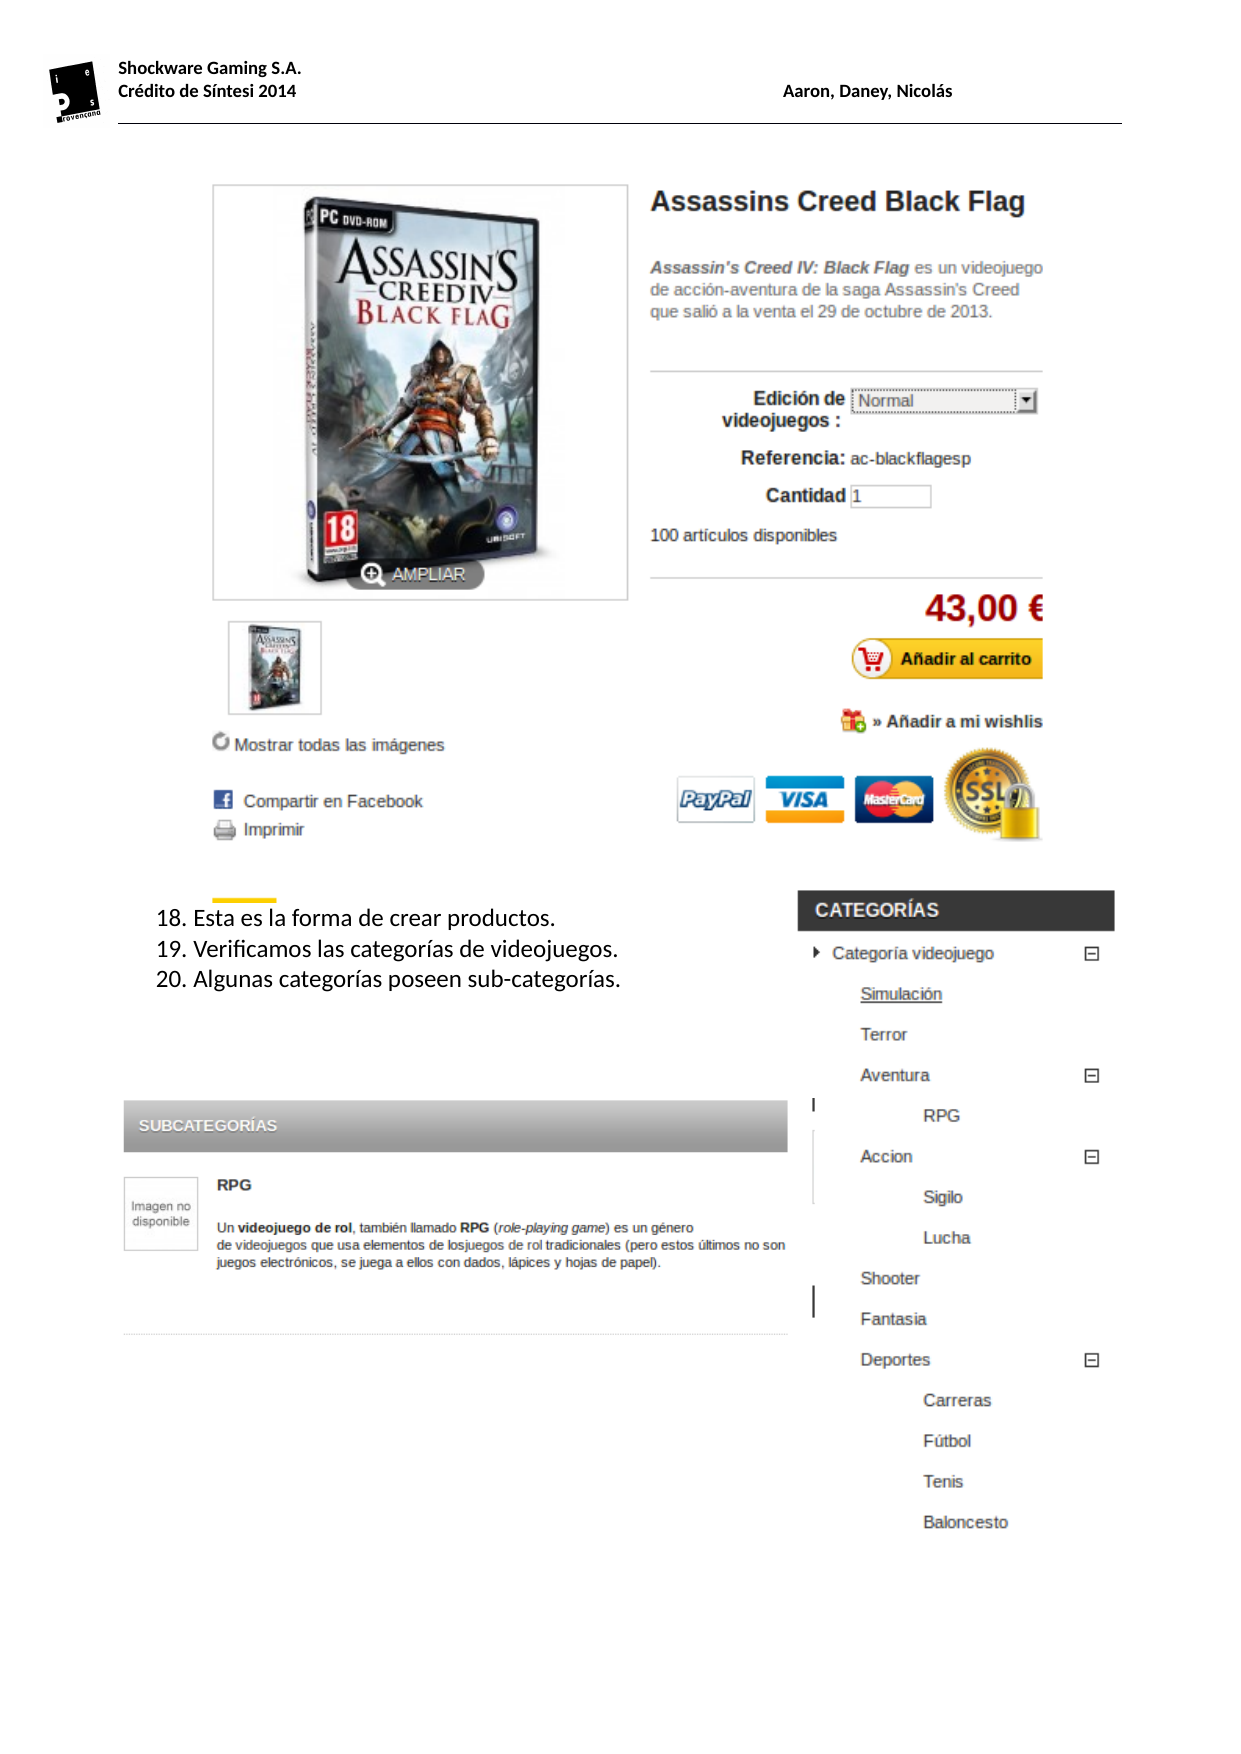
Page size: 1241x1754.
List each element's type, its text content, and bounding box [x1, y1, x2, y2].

picture [115, 169, 1118, 1566]
list Algunas categorías poseen sub-categorías. [156, 963, 784, 994]
list [1043, 169, 1122, 933]
list Verificamos las categorías de videojuegos. [156, 933, 784, 963]
list Esta es la forma de crear productos. [156, 169, 784, 933]
picture [43, 54, 110, 128]
